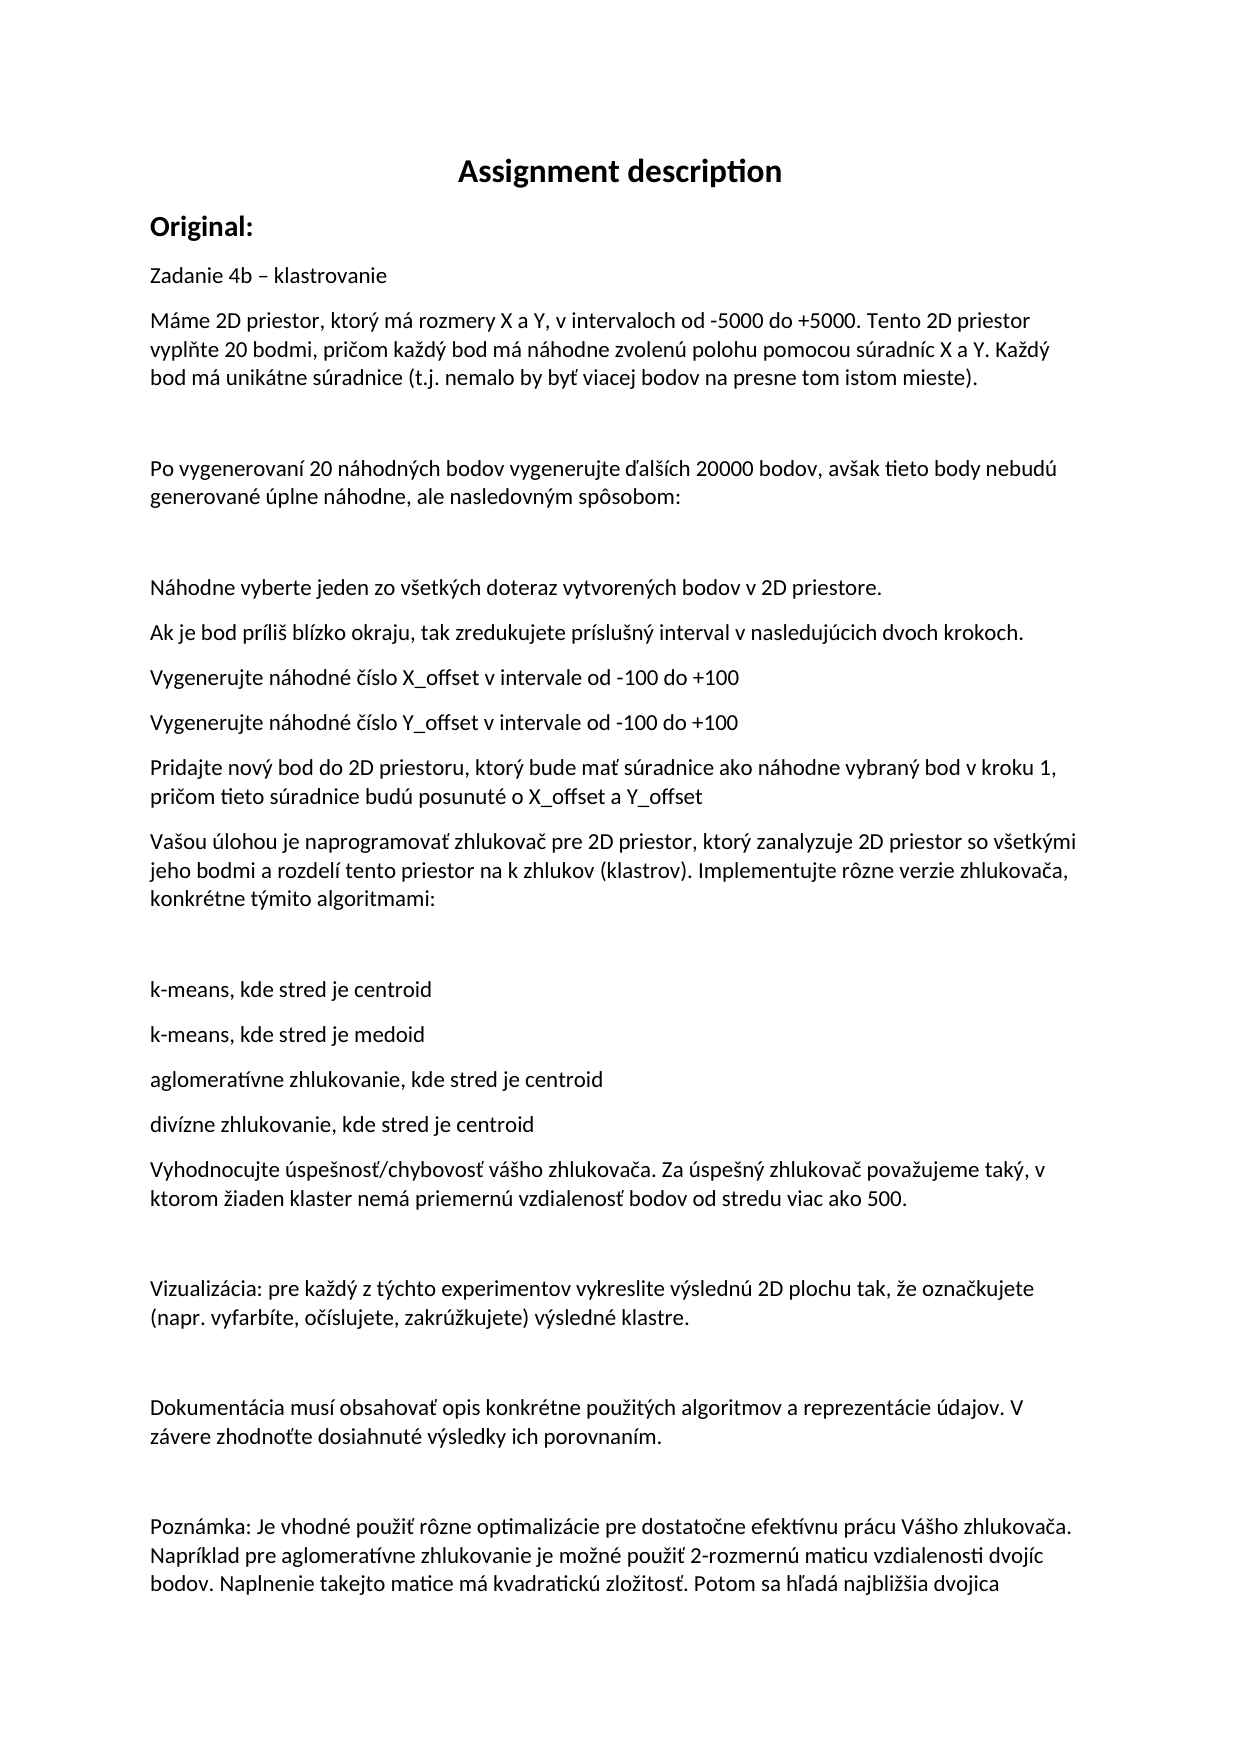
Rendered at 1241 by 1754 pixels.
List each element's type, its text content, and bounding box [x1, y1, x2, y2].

text Vašou úlohou je naprogramovať zhlukovač pre 2D priestor, ktorý zanalyzuje 2D priestor so všetkými jeho bodmi a rozdelí tento priestor na k zhlukov (klastrov). Implementujte rôzne verzie zhlukovača, konkrétne týmito algoritmami: [150, 827, 1090, 912]
text Original: [150, 208, 1090, 244]
text divízne zhlukovanie, kde stred je centroid [150, 1110, 1090, 1138]
text aglomeratívne zhlukovanie, kde stred je centroid [150, 1065, 1090, 1093]
text Po vygenerovaní 20 náhodných bodov vygenerujte ďalších 20000 bodov, avšak tieto body nebudú generované úplne náhodne, ale nasledovným spôsobom: [150, 454, 1090, 510]
text Dokumentácia musí obsahovať opis konkrétne použitých algoritmov a reprezentácie údajov. V závere zhodnoťte dosiahnuté výsledky ich porovnaním. [150, 1393, 1090, 1450]
text k-means, kde stred je medoid [150, 1020, 1090, 1048]
text Zadanie 4b – klastrovanie [150, 261, 1090, 289]
text k-means, kde stred je centroid [150, 975, 1090, 1003]
text Máme 2D priestor, ktorý má rozmery X a Y, v intervaloch od -5000 do +5000. Tento 2D priestor vyplňte 20 bodmi, pričom každý bod má náhodne zvolenú polohu pomocou súradníc X a Y. Každý bod má unikátne súradnice (t.j. nemalo by byť viacej bodov na presne tom istom mieste). [150, 306, 1090, 391]
text Náhodne vyberte jeden zo všetkých doteraz vytvorených bodov v 2D priestore. [150, 573, 1090, 601]
text Vygenerujte náhodné číslo Y_offset v intervale od -100 do +100 [150, 708, 1090, 736]
text Assignment description [150, 150, 1090, 191]
text Vyhodnocujte úspešnosť/chybovosť vášho zhlukovača. Za úspešný zhlukovač považujeme taký, v ktorom žiaden klaster nemá priemernú vzdialenosť bodov od stredu viac ako 500. [150, 1156, 1090, 1212]
text Ak je bod príliš blízko okraju, tak zredukujete príslušný interval v nasledujúcich dvoch krokoch. [150, 618, 1090, 646]
text Pridajte nový bod do 2D priestoru, ktorý bude mať súradnice ako náhodne vybraný bod v kroku 1, pričom tieto súradnice budú posunuté o X_offset a Y_offset [150, 753, 1090, 810]
text Poznámka: Je vhodné použiť rôzne optimalizácie pre dostatočne efektívnu prácu Vášho zhlukovača. Napríklad pre aglomeratívne zhlukovanie je možné použiť 2-rozmernú maticu vzdialenosti dvojíc bodov. Naplnenie takejto matice má kvadratickú zložitosť. Potom sa hľadá najbližšia dvojica [150, 1512, 1090, 1598]
text Vizualizácia: pre každý z týchto experimentov vykreslite výslednú 2D plochu tak, že označkujete (napr. vyfarbíte, očíslujete, zakrúžkujete) výsledné klastre. [150, 1274, 1090, 1331]
text Vygenerujte náhodné číslo X_offset v intervale od -100 do +100 [150, 663, 1090, 691]
